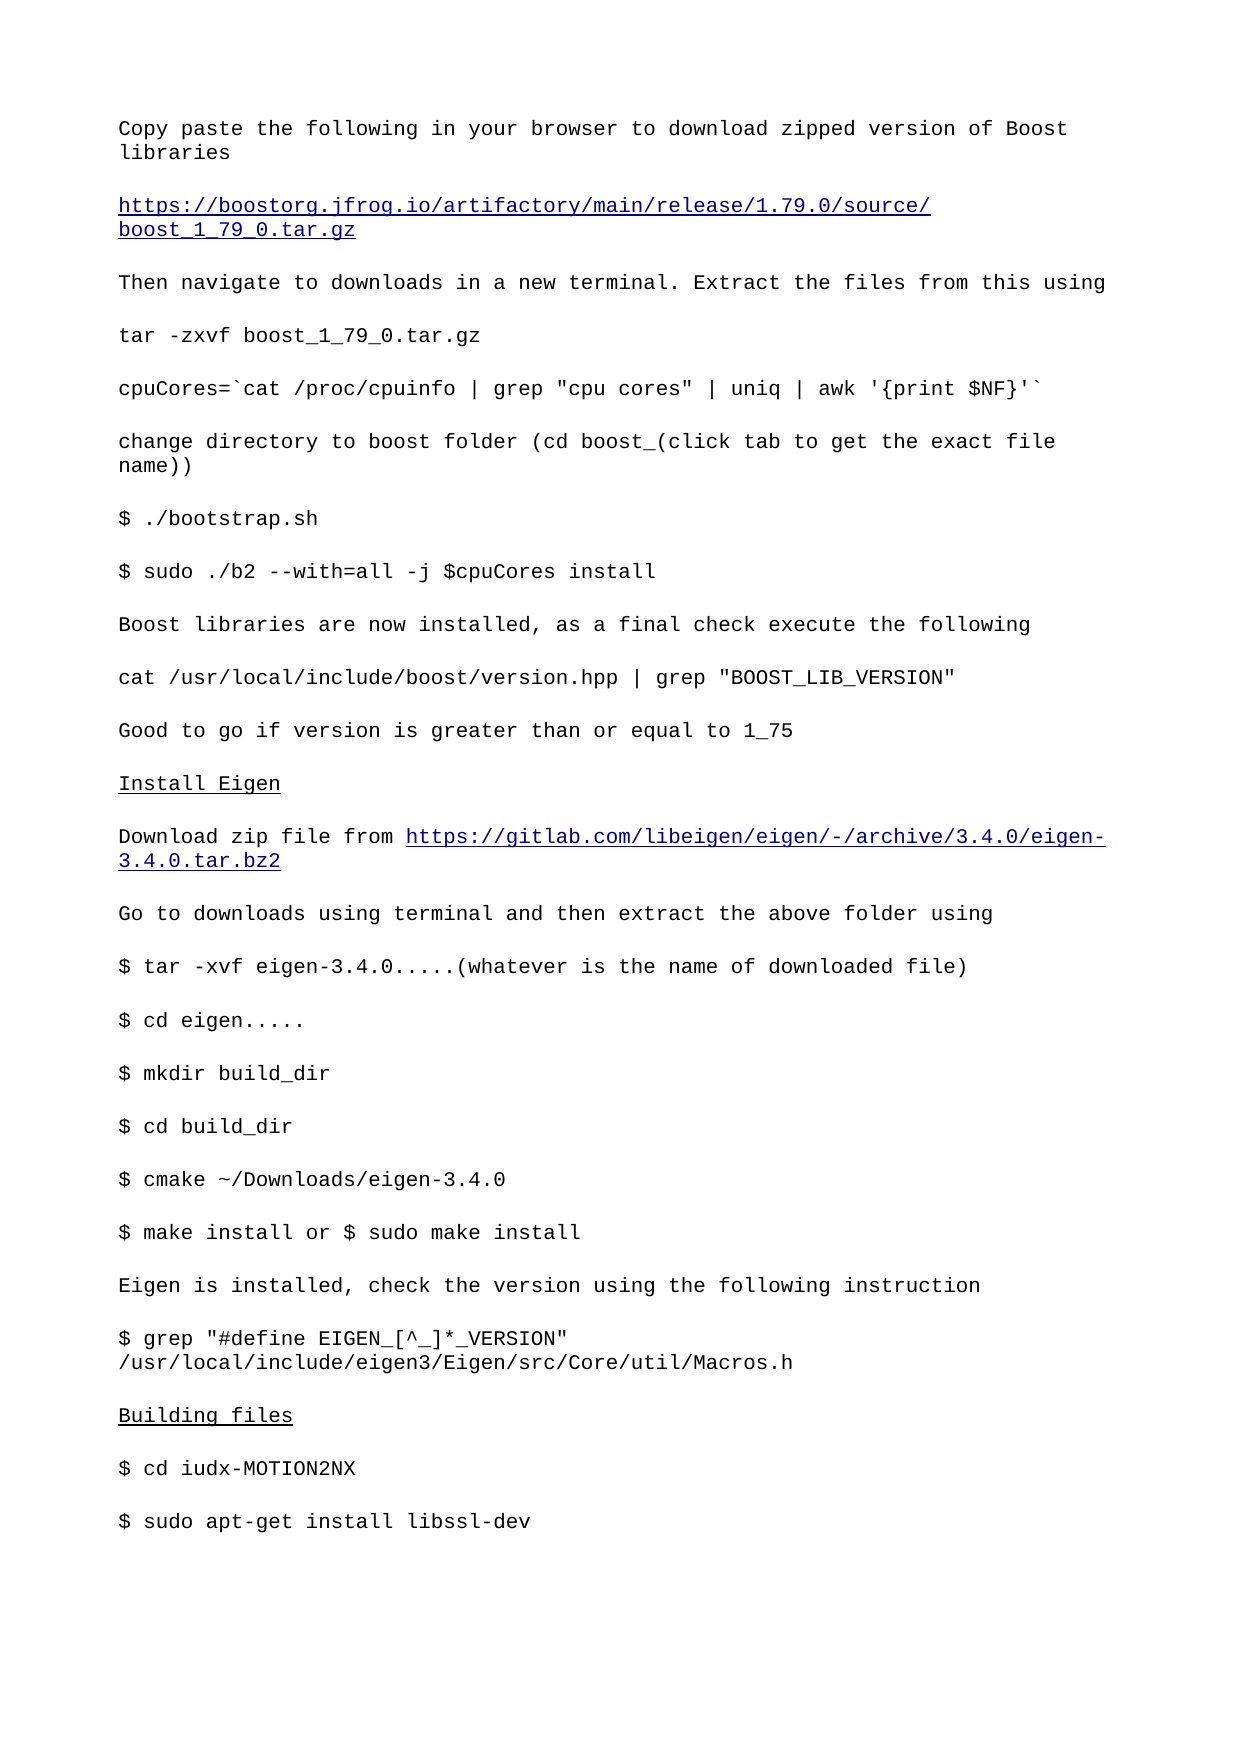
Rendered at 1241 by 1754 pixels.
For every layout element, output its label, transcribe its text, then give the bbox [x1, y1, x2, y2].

text $ tar -xvf eigen-3.4.0.....(whatever is the name of downloaded file) [118, 956, 1122, 980]
text $ cd build_dir [118, 1116, 1122, 1139]
text Boost libraries are now installed, as a final check execute the following [118, 614, 1122, 638]
text Copy paste the following in your browser to download zipped version of Boost libraries [118, 118, 1122, 165]
text $ grep "#define EIGEN_[^_]*_VERSION" /usr/local/include/eigen3/Eigen/src/Core/util/Macros.h [118, 1328, 1122, 1376]
text $ cd eigen..... [118, 1009, 1122, 1033]
text $ cmake ~/Downloads/eigen-3.4.0 [118, 1169, 1122, 1193]
text Good to go if version is greater than or equal to 1_75 [118, 720, 1122, 744]
text cpuCores=`cat /proc/cpuinfo | grep "cpu cores" | uniq | awk '{print $NF}'` [118, 378, 1122, 402]
text Download zip file from https://gitlab.com/libeigen/eigen/-/archive/3.4.0/eigen-3.4.0.tar.bz2 [118, 827, 1122, 874]
text $ ./bootstrap.sh [118, 508, 1122, 531]
text Go to downloads using terminal and then extract the above folder using [118, 903, 1122, 927]
text $ sudo apt-get install libssl-dev [118, 1511, 1122, 1535]
text $ mkdir build_dir [118, 1063, 1122, 1086]
text change directory to boost folder (cd boost_(click tab to get the exact file name)) [118, 431, 1122, 478]
text $ make install or $ sudo make install [118, 1222, 1122, 1246]
text Building files [118, 1405, 1122, 1429]
text https://boostorg.jfrog.io/artifactory/main/release/1.79.0/source/boost_1_79_0.tar.gz [118, 195, 1122, 242]
text Install Eigen [118, 773, 1122, 797]
text cat /usr/local/include/boost/version.hpp | grep "BOOST_LIB_VERSION" [118, 667, 1122, 691]
text tar -zxvf boost_1_79_0.tar.gz [118, 325, 1122, 348]
text Eigen is installed, check the version using the following instruction [118, 1275, 1122, 1299]
text $ cd iudx-MOTION2NX [118, 1458, 1122, 1482]
text Then navigate to downloads in a new terminal. Extract the files from this using [118, 272, 1122, 295]
text $ sudo ./b2 --with=all -j $cpuCores install [118, 561, 1122, 584]
